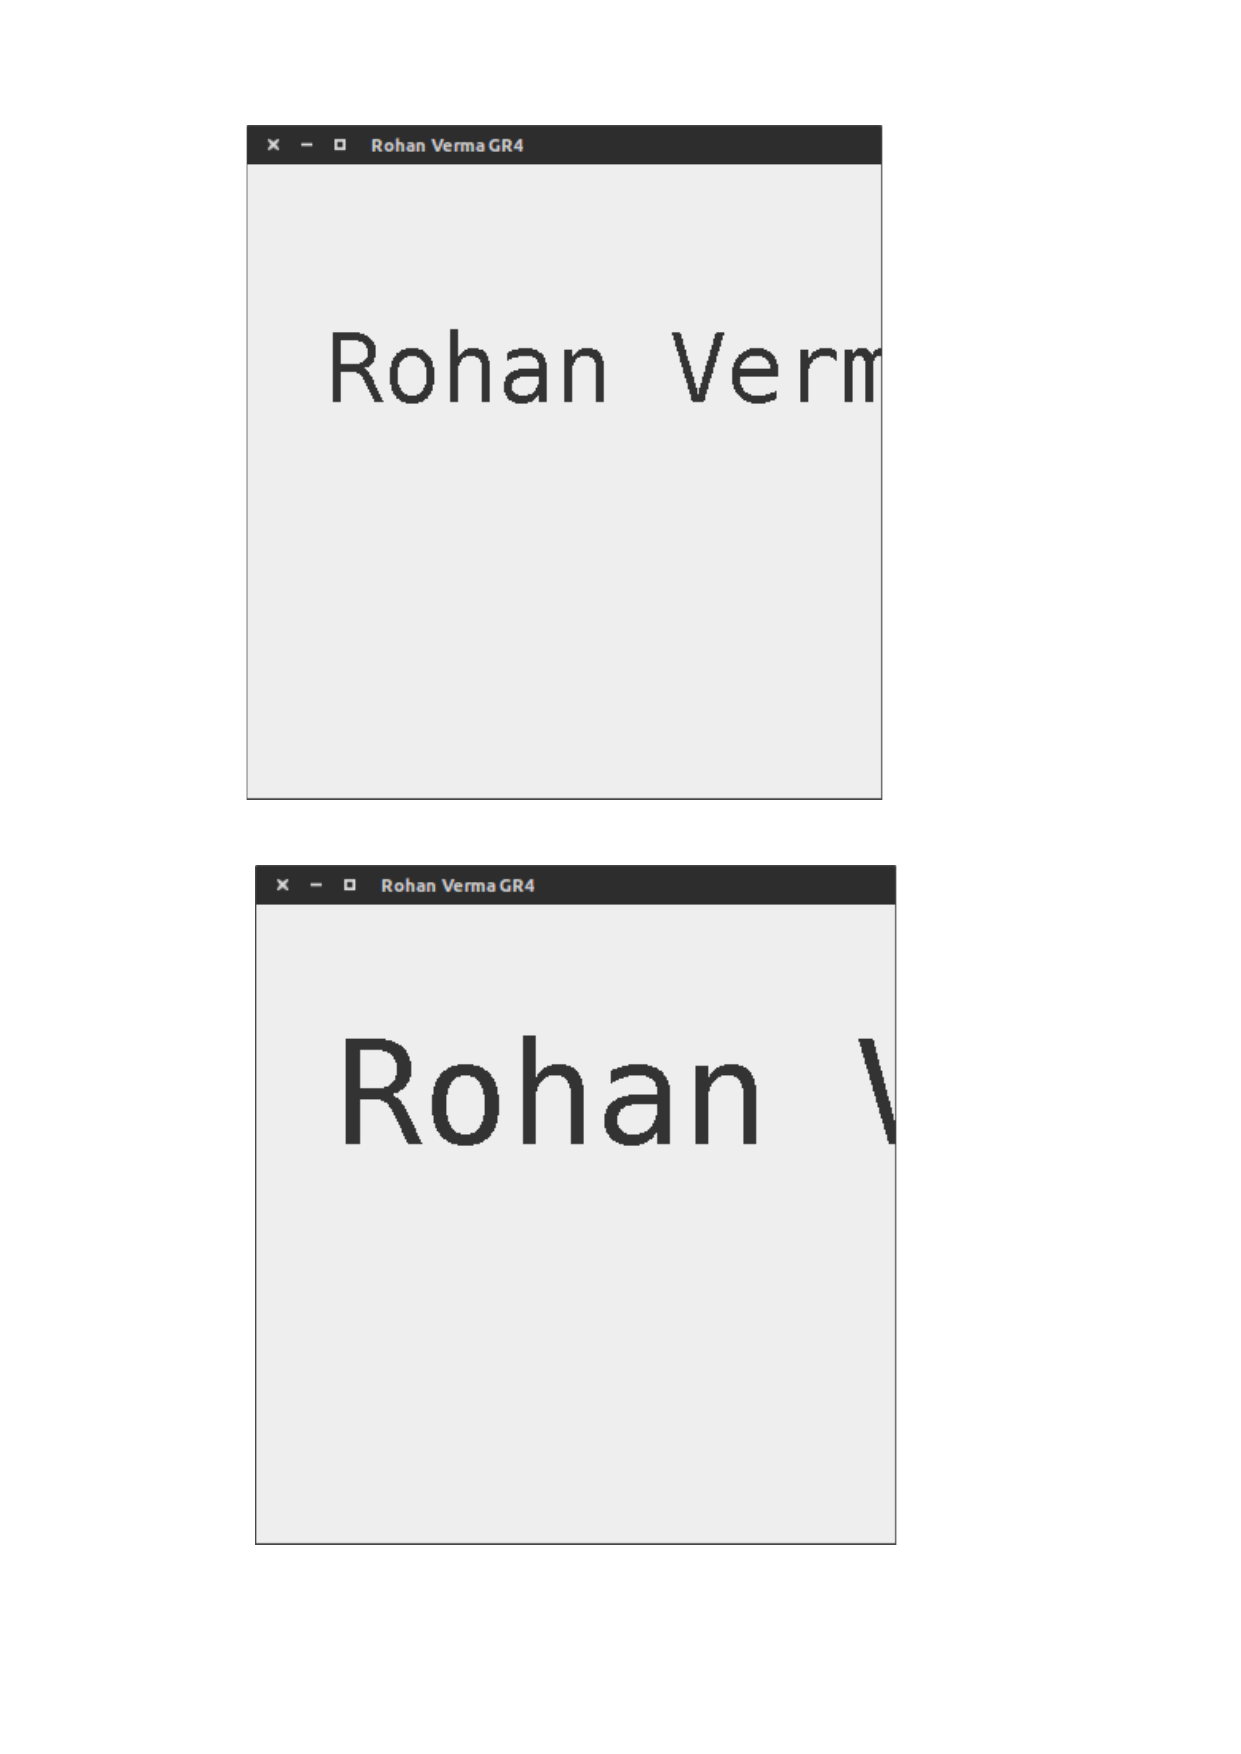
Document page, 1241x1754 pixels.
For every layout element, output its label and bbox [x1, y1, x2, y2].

picture [255, 865, 897, 1545]
picture [246, 125, 883, 800]
